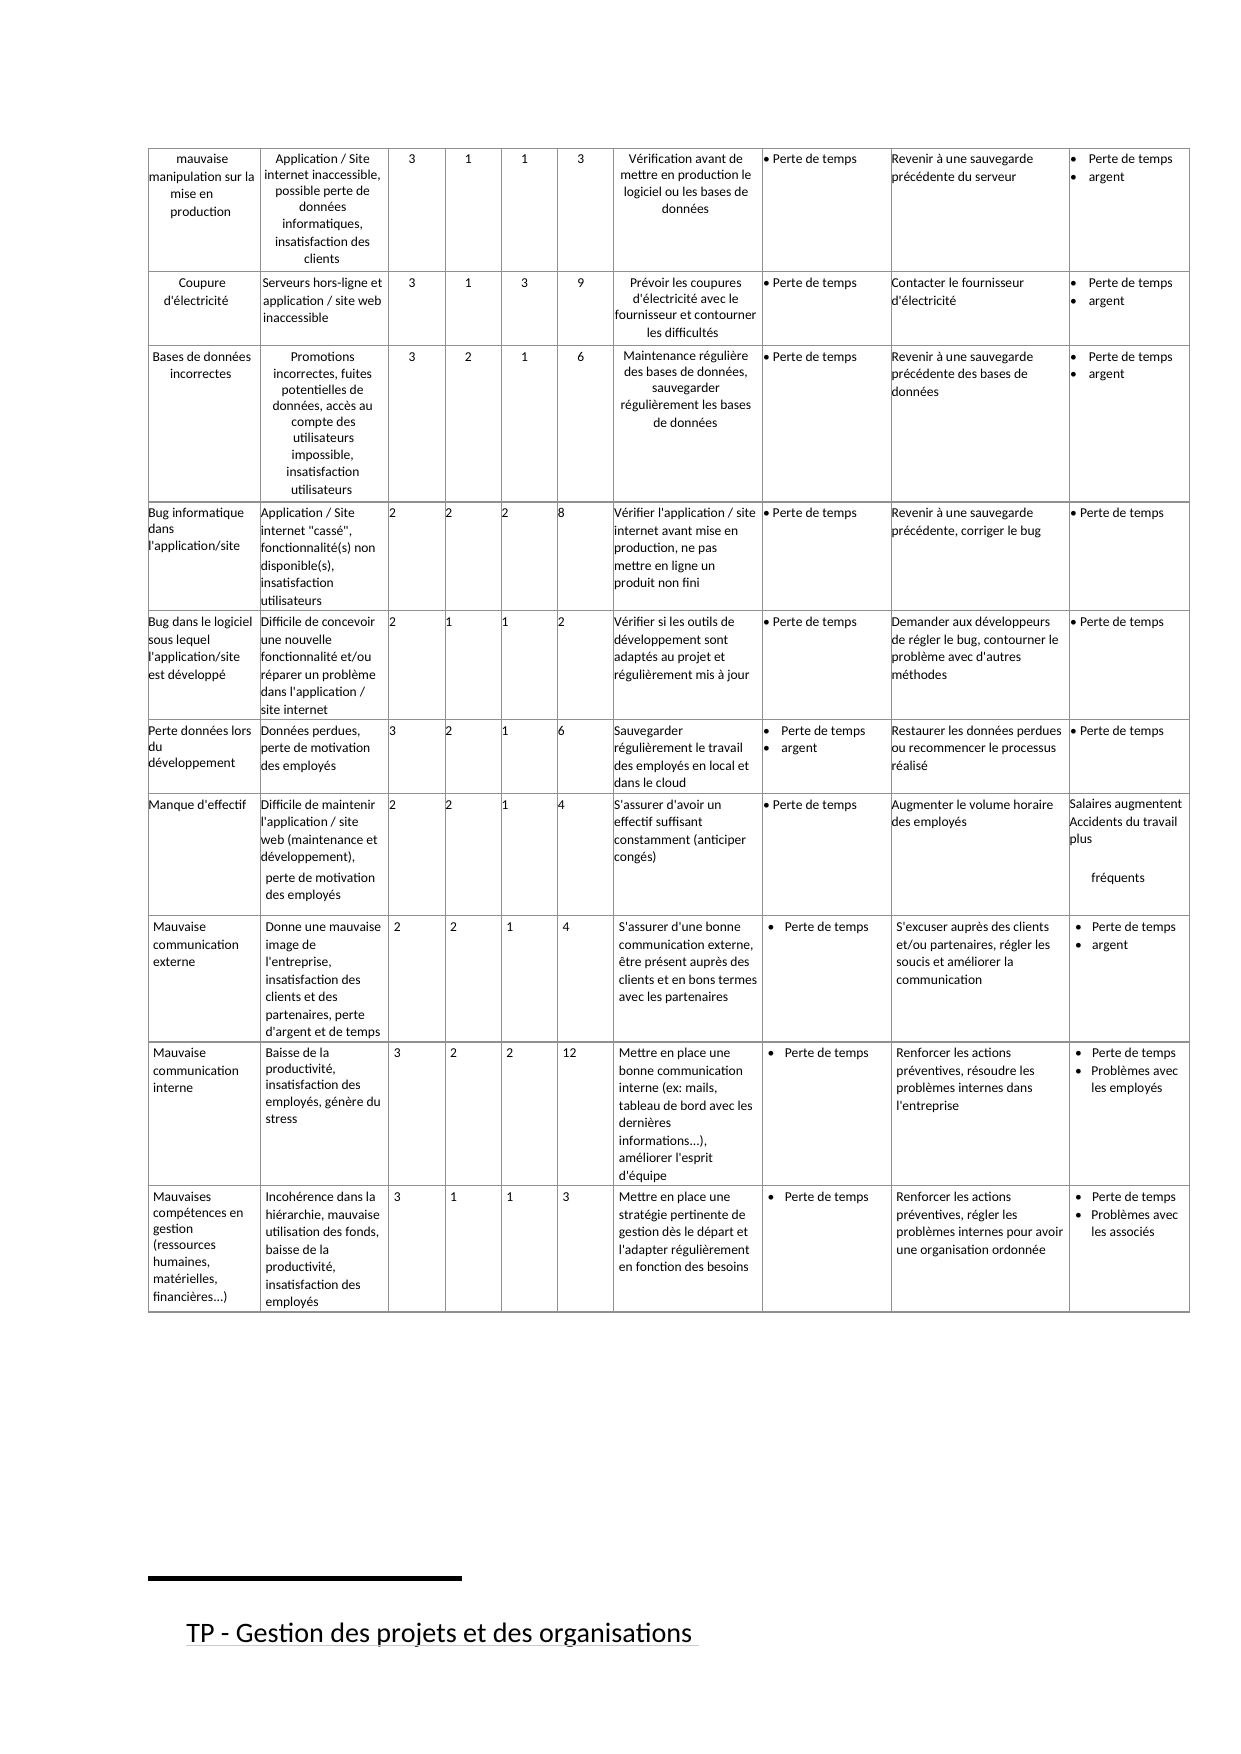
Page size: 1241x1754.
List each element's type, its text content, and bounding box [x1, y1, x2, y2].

table_cell 2 [389, 503, 445, 610]
table_cell Promotions incorrectes, fuites potentielles de données, accès au compte des utilisateurs impossible, insatisfaction utilisateurs [261, 346, 388, 501]
table_cell [785, 867, 891, 915]
table_cell • Perte de temps [763, 346, 891, 501]
table_cell • Perte de temps [1070, 503, 1189, 610]
table_cell [149, 867, 260, 915]
table_cell 1 [446, 272, 501, 345]
table_cell • [763, 1043, 784, 1185]
table_cell Renforcer les actions préventives, régler les problèmes internes pour avoir une organisation ordonnée [892, 1186, 1069, 1311]
table_cell [763, 867, 784, 915]
table_cell Augmenter le volume horaire des employés [892, 794, 1069, 867]
table_cell mauvaise manipulation sur la mise en production [149, 149, 260, 271]
table_cell 1 [502, 611, 557, 719]
table_cell 1 [502, 916, 557, 1041]
table_cell 3 [389, 720, 445, 793]
table_cell 1 [446, 611, 501, 719]
table_cell perte de motivation des employés [261, 867, 388, 915]
table_cell Serveurs hors-ligne et application / site web inaccessible [261, 272, 388, 345]
table_cell 3 [558, 1186, 613, 1311]
table_cell Perte de temps [785, 916, 891, 1041]
table_cell Baisse de la productivité, insatisfaction des employés, génère du stress [261, 1043, 388, 1185]
table_cell 1 [446, 1186, 501, 1311]
table_cell 3 [502, 272, 557, 345]
table_cell 12 [558, 1043, 613, 1185]
table_cell Mauvaise communication externe [149, 916, 260, 1041]
table_cell Perte de temps argent [1070, 149, 1189, 271]
table_cell Bases de données incorrectes [149, 346, 260, 501]
table_cell Bug informatique dans l'application/site [149, 503, 260, 610]
table_cell Demander aux développeurs de régler le bug, contourner le problème avec d'autres méthodes [892, 611, 1069, 719]
table_cell 2 [502, 503, 557, 610]
table_cell 3 [558, 149, 613, 271]
table_cell [1070, 867, 1091, 915]
table_cell Perte de temps argent [763, 720, 891, 793]
table_cell • • [1070, 1186, 1091, 1311]
table_cell 2 [446, 916, 501, 1041]
table_cell 3 [389, 1043, 445, 1185]
table_cell Bug dans le logiciel sous lequel l'application/site est développé [149, 611, 260, 719]
table_cell Difficile de concevoir une nouvelle fonctionnalité et/ou réparer un problème dans l'application / site internet [261, 611, 388, 719]
table_cell • Perte de temps [763, 272, 891, 345]
table_cell Donne une mauvaise image de l'entreprise, insatisfaction des clients et des partenaires, perte d'argent et de temps [261, 916, 388, 1041]
table_cell 1 [502, 346, 557, 501]
table_cell 4 [558, 794, 613, 867]
table_cell • Perte de temps [763, 503, 891, 610]
table_cell [614, 867, 762, 915]
table_cell 2 [558, 611, 613, 719]
table_cell Perte de temps Problèmes avec les associés [1091, 1186, 1189, 1311]
table_cell Prévoir les coupures d'électricité avec le fournisseur et contourner les difficultés [614, 272, 762, 345]
table_cell • Perte de temps [763, 149, 891, 271]
table_cell • • [1070, 1043, 1091, 1185]
table_cell fréquents [1091, 867, 1189, 915]
table_cell Renforcer les actions préventives, résoudre les problèmes internes dans l'entreprise [892, 1043, 1069, 1185]
table_cell 2 [446, 346, 501, 501]
table_cell Vérifier l'application / site internet avant mise en production, ne pas mettre en ligne un produit non fini [614, 503, 762, 610]
table_cell Coupure d'électricité [149, 272, 260, 345]
table_cell 6 [558, 720, 613, 793]
table_cell 2 [446, 720, 501, 793]
table_cell 1 [502, 149, 557, 271]
table_cell 1 [502, 720, 557, 793]
table_cell • Perte de temps [1070, 720, 1189, 793]
table_cell Application / Site internet inaccessible, possible perte de données informatiques, insatisfaction des clients [261, 149, 388, 271]
table_cell Maintenance régulière des bases de données, sauvegarder régulièrement les bases de données [614, 346, 762, 501]
table_cell [389, 867, 445, 915]
table_cell 3 [389, 149, 445, 271]
table_cell Application / Site internet "cassé", fonctionnalité(s) non disponible(s), insatisfaction utilisateurs [261, 503, 388, 610]
table_cell 2 [389, 916, 445, 1041]
table_cell • • [1070, 916, 1091, 1041]
table_cell 1 [446, 149, 501, 271]
table_cell • Perte de temps [763, 611, 891, 719]
table_cell 2 [446, 794, 501, 867]
table_cell Contacter le fournisseur d'électricité [892, 272, 1069, 345]
table_cell [558, 867, 613, 915]
table_cell Perte données lors du développement [149, 720, 260, 793]
table_cell Revenir à une sauvegarde précédente des bases de données [892, 346, 1069, 501]
table_cell S'excuser auprès des clients et/ou partenaires, régler les soucis et améliorer la communication [892, 916, 1069, 1041]
table_cell • Perte de temps [763, 794, 891, 867]
table_cell Mauvaises compétences en gestion (ressources humaines, matérielles, financières...) [149, 1186, 260, 1311]
table_cell 2 [502, 1043, 557, 1185]
table_cell S'assurer d'avoir un effectif suffisant constamment (anticiper congés) [614, 794, 762, 867]
table_cell [502, 867, 557, 915]
table_cell 1 [502, 794, 557, 867]
table_cell [446, 867, 501, 915]
table_cell Salaires augmentent Accidents du travail plus [1070, 794, 1189, 867]
table_cell 2 [389, 794, 445, 867]
table_cell • [763, 916, 784, 1041]
table_cell Mettre en place une bonne communication interne (ex: mails, tableau de bord avec les dernières informations...), améliorer l'esprit d'équipe [614, 1043, 762, 1185]
table_cell Perte de temps argent [1070, 346, 1189, 501]
text TP - Gestion des projets et des organisations [186, 1615, 1093, 1649]
table_cell Perte de temps [785, 1043, 891, 1185]
table_cell S'assurer d'une bonne communication externe, être présent auprès des clients et en bons termes avec les partenaires [614, 916, 762, 1041]
table_cell • Perte de temps [1070, 611, 1189, 719]
table_cell 3 [389, 1186, 445, 1311]
table_cell 2 [389, 611, 445, 719]
table_cell Manque d'effectif [149, 794, 260, 867]
table_cell Incohérence dans la hiérarchie, mauvaise utilisation des fonds, baisse de la productivité, insatisfaction des employés [261, 1186, 388, 1311]
table_cell 3 [389, 272, 445, 345]
table_cell 1 [502, 1186, 557, 1311]
table_cell Données perdues, perte de motivation des employés [261, 720, 388, 793]
table_cell 2 [446, 1043, 501, 1185]
table_cell Mettre en place une stratégie pertinente de gestion dès le départ et l'adapter régulièrement en fonction des besoins [614, 1186, 762, 1311]
table_cell 6 [558, 346, 613, 501]
table_cell Perte de temps argent [1091, 916, 1189, 1041]
table_cell Sauvegarder régulièrement le travail des employés en local et dans le cloud [614, 720, 762, 793]
table_cell Vérifier si les outils de développement sont adaptés au projet et régulièrement mis à jour [614, 611, 762, 719]
table_cell 8 [558, 503, 613, 610]
table_cell Mauvaise communication interne [149, 1043, 260, 1185]
table_cell Revenir à une sauvegarde précédente du serveur [892, 149, 1069, 271]
table_cell 3 [389, 346, 445, 501]
table_cell Perte de temps Problèmes avec les employés [1091, 1043, 1189, 1185]
table_cell • [763, 1186, 784, 1311]
table_cell Restaurer les données perdues ou recommencer le processus réalisé [892, 720, 1069, 793]
table_cell Difficile de maintenir l'application / site web (maintenance et développement), [261, 794, 388, 867]
table_cell Revenir à une sauvegarde précédente, corriger le bug [892, 503, 1069, 610]
table_cell Perte de temps [785, 1186, 891, 1311]
table_cell [892, 867, 1069, 915]
table_cell 4 [558, 916, 613, 1041]
table_cell Perte de temps argent [1070, 272, 1189, 345]
table_cell 2 [446, 503, 501, 610]
table_cell 9 [558, 272, 613, 345]
table_cell Vérification avant de mettre en production le logiciel ou les bases de données [614, 149, 762, 271]
